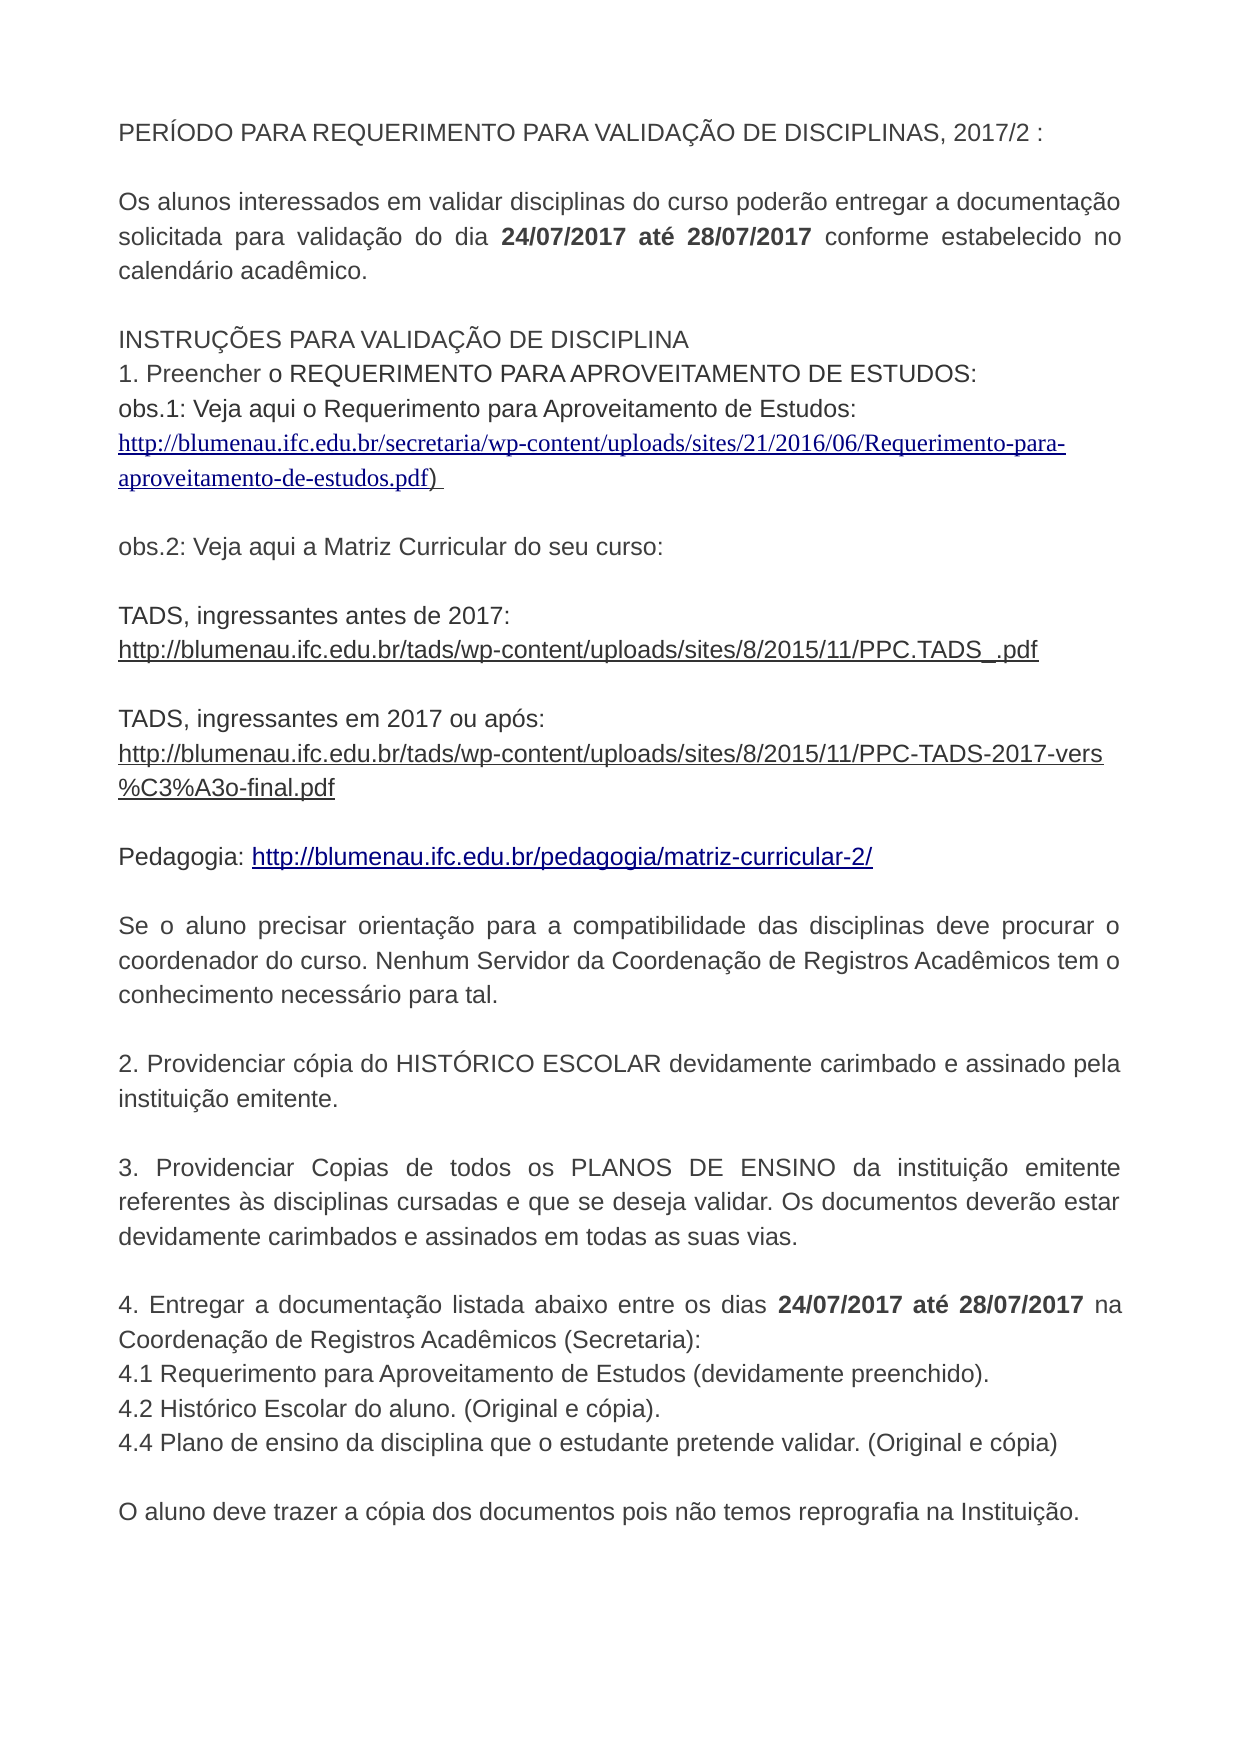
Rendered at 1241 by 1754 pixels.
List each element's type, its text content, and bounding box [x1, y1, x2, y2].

text obs.2: Veja aqui a Matriz Curricular do seu curso: [118, 532, 1122, 561]
text Os alunos interessados em validar disciplinas do curso poderão entregar a documentação solicitada para validação do dia 24/07/2017 até 28/07/2017 conforme estabelecido no calendário acadêmico. [118, 187, 1122, 285]
text http://blumenau.ifc.edu.br/tads/wp-content/uploads/sites/8/2015/11/PPC.TADS_.pdf [118, 635, 1122, 664]
text 4. Entregar a documentação listada abaixo entre os dias 24/07/2017 até 28/07/2017 na Coordenação de Registros Acadêmicos (Secretaria): [118, 1291, 1122, 1354]
text PERÍODO PARA REQUERIMENTO PARA VALIDAÇÃO DE DISCIPLINAS, 2017/2 : [118, 118, 1122, 147]
text obs.1: Veja aqui o Requerimento para Aproveitamento de Estudos: [118, 394, 1122, 423]
text http://blumenau.ifc.edu.br/secretaria/wp-content/uploads/sites/21/2016/06/Requerimento-para-aproveitamento-de-estudos.pdf) [118, 428, 1122, 492]
text 4.4 Plano de ensino da disciplina que o estudante pretende validar. (Original e cópia) [118, 1428, 1122, 1457]
text TADS, ingressantes antes de 2017: [118, 601, 1122, 630]
text 4.2 Histórico Escolar do aluno. (Original e cópia). [118, 1394, 1122, 1423]
text 4.1 Requerimento para Aproveitamento de Estudos (devidamente preenchido). [118, 1359, 1122, 1388]
text Se o aluno precisar orientação para a compatibilidade das disciplinas deve procurar o coordenador do curso. Nenhum Servidor da Coordenação de Registros Acadêmicos tem o conhecimento necessário para tal. [118, 911, 1122, 1009]
text 1. Preencher o REQUERIMENTO PARA APROVEITAMENTO DE ESTUDOS: [118, 359, 1122, 388]
text http://blumenau.ifc.edu.br/tads/wp-content/uploads/sites/8/2015/11/PPC-TADS-2017-vers%C3%A3o-final.pdf [118, 739, 1122, 802]
text O aluno deve trazer a cópia dos documentos pois não temos reprografia na Instituição. [118, 1497, 1122, 1526]
text INSTRUÇÕES PARA VALIDAÇÃO DE DISCIPLINA [118, 325, 1122, 354]
text TADS, ingressantes em 2017 ou após: [118, 704, 1122, 733]
text 2. Providenciar cópia do HISTÓRICO ESCOLAR devidamente carimbado e assinado pela instituição emitente. [118, 1049, 1122, 1112]
text 3. Providenciar Copias de todos os PLANOS DE ENSINO da instituição emitente referentes às disciplinas cursadas e que se deseja validar. Os documentos deverão estar devidamente carimbados e assinados em todas as suas vias. [118, 1153, 1122, 1250]
text Pedagogia: http://blumenau.ifc.edu.br/pedagogia/matriz-curricular-2/ [118, 842, 1122, 871]
